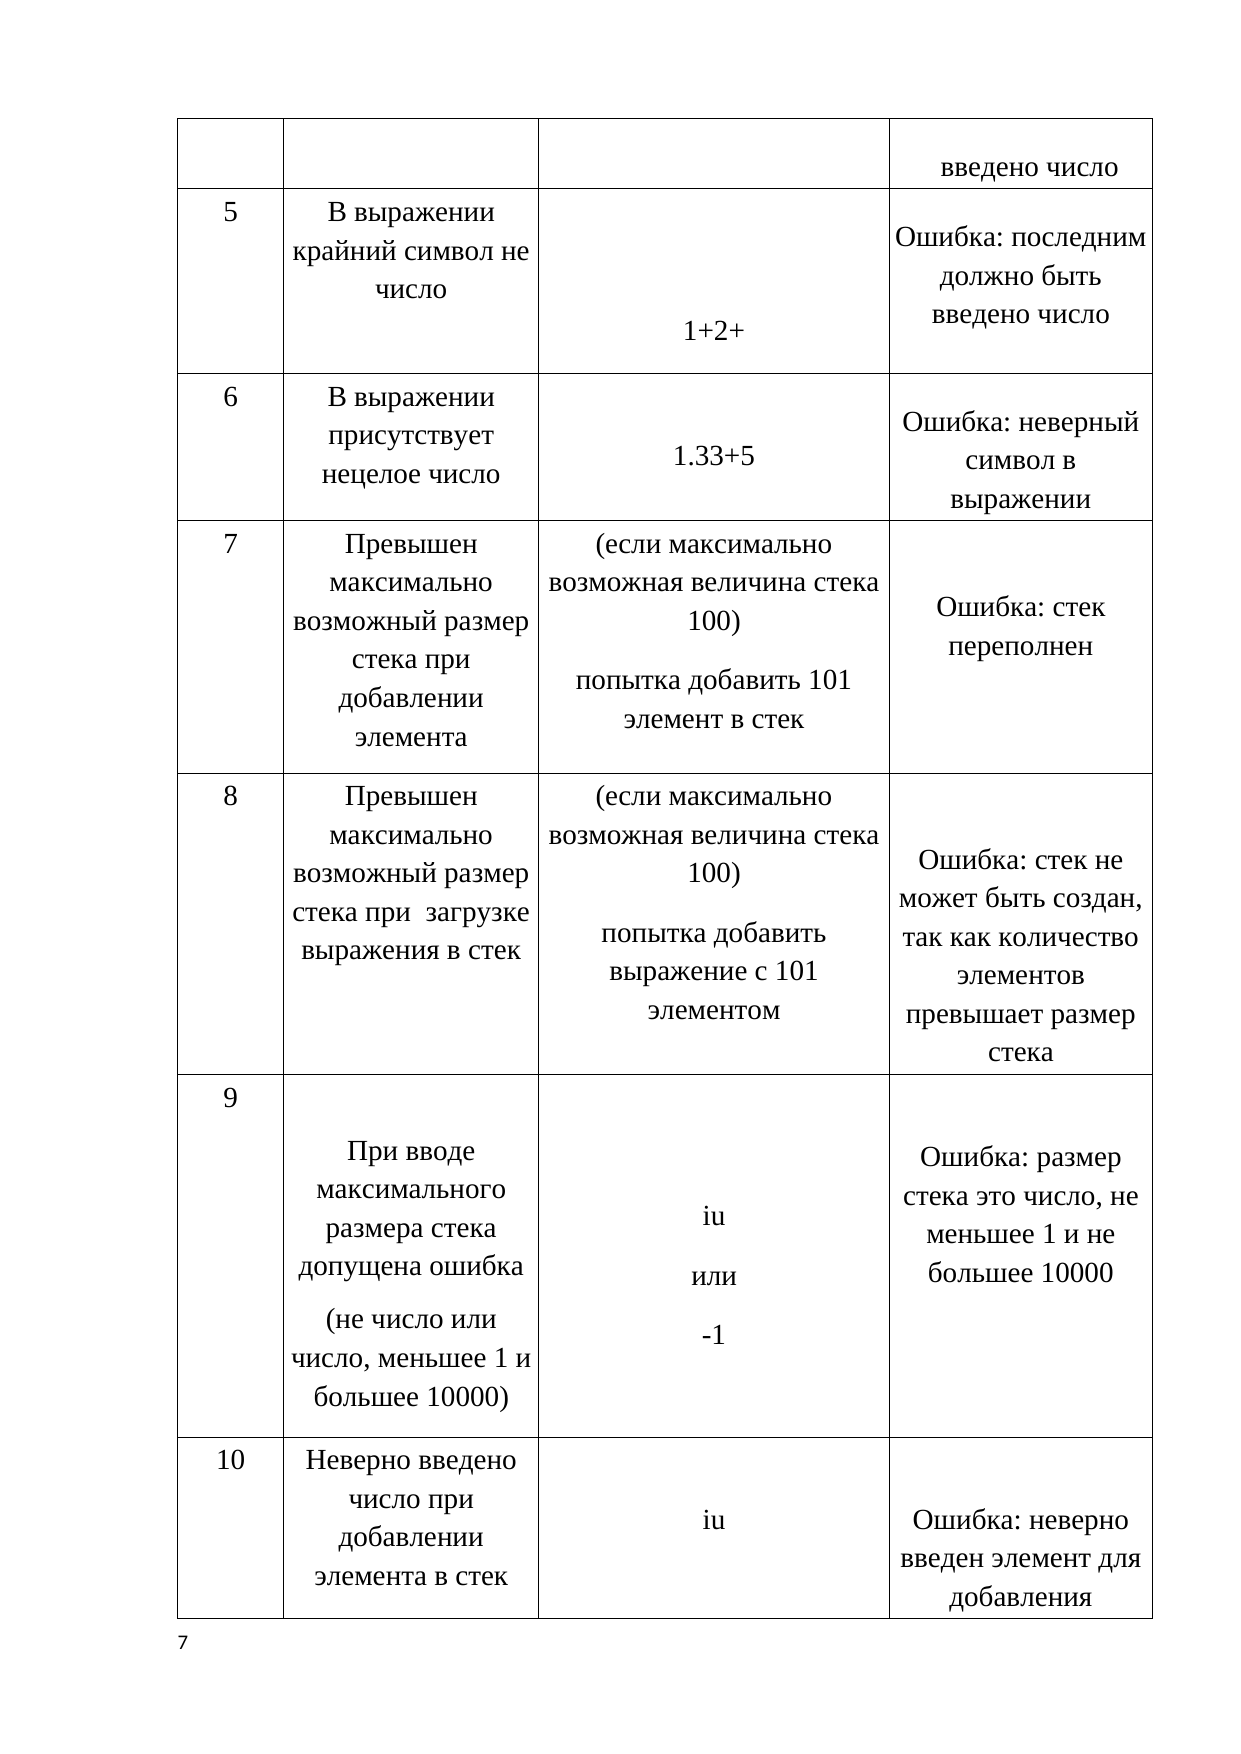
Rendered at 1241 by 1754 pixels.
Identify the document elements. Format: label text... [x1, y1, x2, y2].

table_cell 1+2+ [539, 189, 889, 373]
table_cell [539, 119, 889, 188]
table_cell Ошибка: последним должно быть введено число [890, 189, 1152, 373]
table_cell При вводе максимального размера стека допущена ошибка (не число или число, меньшее 1 и большее 10000) [284, 1075, 538, 1437]
table_cell В выражении присутствует нецелое число [284, 374, 538, 520]
table_cell Ошибка: стек не может быть создан, так как количество элементов превышает размер стека [890, 774, 1152, 1074]
table_cell (если максимально возможная величина стека 100) попытка добавить выражение с 101 элементом [539, 774, 889, 1074]
table_cell 6 [178, 374, 283, 520]
table_cell Ошибка: размер стека это число, не меньшее 1 и не большее 10000 [890, 1075, 1152, 1437]
table_cell Превышен максимально возможный размер стека при добавлении элемента [284, 521, 538, 772]
table_cell 5 [178, 189, 283, 373]
table_cell 9 [178, 1075, 283, 1437]
table_cell iu [539, 1438, 889, 1618]
table_cell Ошибка: стек переполнен [890, 521, 1152, 772]
table_cell (если максимально возможная величина стека 100) попытка добавить 101 элемент в стек [539, 521, 889, 772]
table_cell [284, 119, 538, 188]
table_cell 1.33+5 [539, 374, 889, 520]
table_cell Ошибка: неверный символ в выражении [890, 374, 1152, 520]
table_cell 8 [178, 774, 283, 1074]
table_cell iu или -1 [539, 1075, 889, 1437]
table_cell [178, 119, 283, 188]
table_cell 10 [178, 1438, 283, 1618]
table_cell В выражении крайний символ не число [284, 189, 538, 373]
table_cell Неверно введено число при добавлении элемента в стек [284, 1438, 538, 1618]
table_cell Ошибка: неверно введен элемент для добавления [890, 1438, 1152, 1618]
table_cell 7 [178, 521, 283, 772]
table_cell Превышен максимально возможный размер стека при загрузке выражения в стек [284, 774, 538, 1074]
table_cell введено число [890, 119, 1152, 188]
